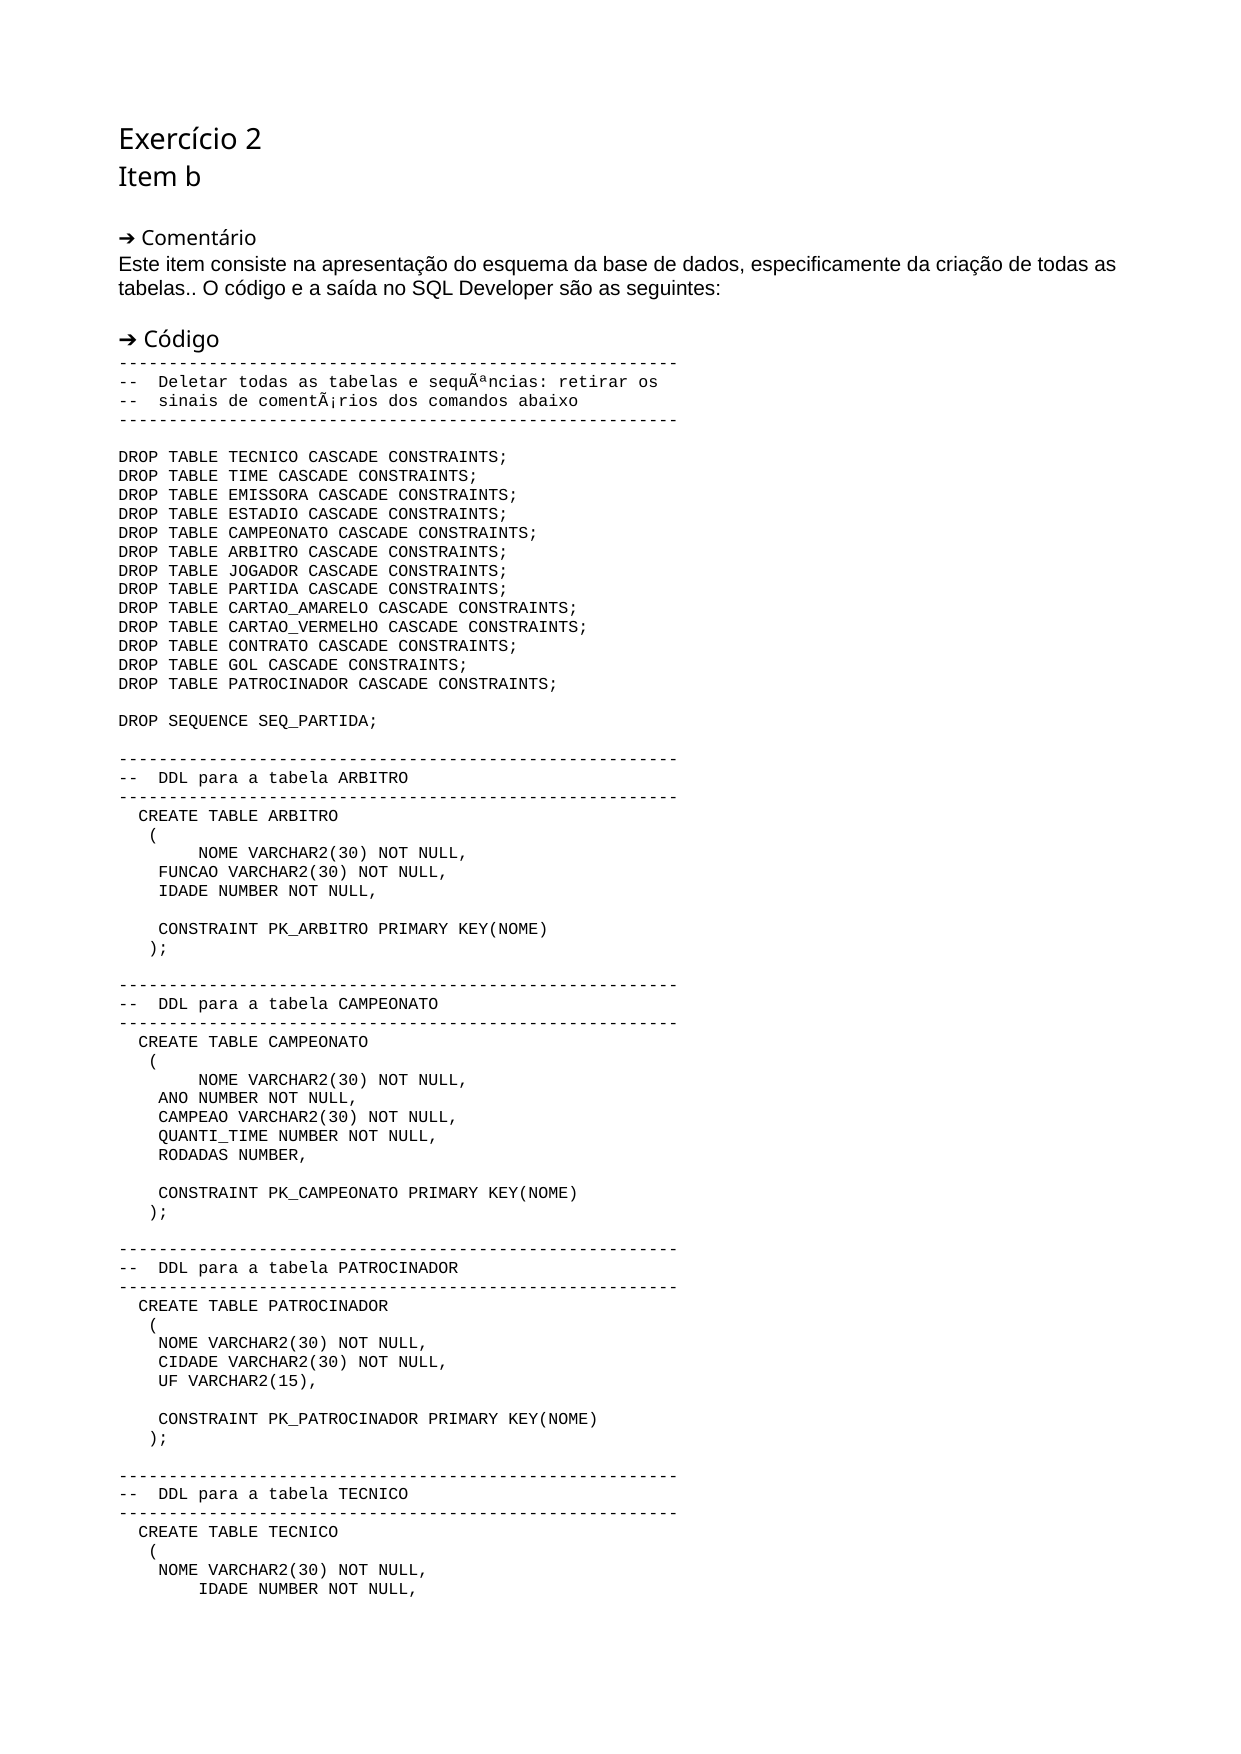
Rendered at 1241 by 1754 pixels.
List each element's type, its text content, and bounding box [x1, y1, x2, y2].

text ➔ Código [118, 323, 1122, 355]
text DROP SEQUENCE SEQ_PARTIDA; [118, 713, 1122, 732]
text RODADAS NUMBER, [118, 1147, 1122, 1165]
text -------------------------------------------------------- [118, 751, 1122, 769]
text DROP TABLE EMISSORA CASCADE CONSTRAINTS; [118, 487, 1122, 506]
text Este item consiste na apresentação do esquema da base de dados, especificamente da criação de todas as tabelas.. O código e a saída no SQL Developer são as seguintes: [118, 252, 1122, 299]
text ); [118, 939, 1122, 958]
text Exercício 2 [118, 118, 1122, 158]
text DROP TABLE CAMPEONATO CASCADE CONSTRAINTS; [118, 524, 1122, 543]
text ( [118, 826, 1122, 845]
text -- Deletar todas as tabelas e sequÃªncias: retirar os [118, 373, 1122, 392]
text NOME VARCHAR2(30) NOT NULL, [118, 1561, 1122, 1580]
text ); [118, 1203, 1122, 1222]
text CIDADE VARCHAR2(30) NOT NULL, [118, 1354, 1122, 1373]
text DROP TABLE TIME CASCADE CONSTRAINTS; [118, 468, 1122, 487]
text NOME VARCHAR2(30) NOT NULL, [118, 845, 1122, 864]
text -------------------------------------------------------- [118, 1014, 1122, 1033]
text FUNCAO VARCHAR2(30) NOT NULL, [118, 864, 1122, 883]
text -- sinais de comentÃ¡rios dos comandos abaixo [118, 392, 1122, 411]
text -------------------------------------------------------- [118, 977, 1122, 996]
text ANO NUMBER NOT NULL, [118, 1090, 1122, 1109]
text UF VARCHAR2(15), [118, 1373, 1122, 1392]
text -- DDL para a tabela ARBITRO [118, 769, 1122, 788]
text DROP TABLE TECNICO CASCADE CONSTRAINTS; [118, 449, 1122, 468]
text -- DDL para a tabela TECNICO [118, 1486, 1122, 1505]
text QUANTI_TIME NUMBER NOT NULL, [118, 1128, 1122, 1147]
text -------------------------------------------------------- [118, 411, 1122, 430]
text NOME VARCHAR2(30) NOT NULL, [118, 1071, 1122, 1090]
text DROP TABLE JOGADOR CASCADE CONSTRAINTS; [118, 562, 1122, 581]
text DROP TABLE CONTRATO CASCADE CONSTRAINTS; [118, 637, 1122, 656]
text CREATE TABLE CAMPEONATO [118, 1033, 1122, 1052]
text ); [118, 1429, 1122, 1448]
text CONSTRAINT PK_PATROCINADOR PRIMARY KEY(NOME) [118, 1411, 1122, 1429]
text Item b [118, 158, 1122, 195]
text -------------------------------------------------------- [118, 1505, 1122, 1524]
text CONSTRAINT PK_ARBITRO PRIMARY KEY(NOME) [118, 920, 1122, 939]
text -- DDL para a tabela PATROCINADOR [118, 1260, 1122, 1278]
text IDADE NUMBER NOT NULL, [118, 883, 1122, 901]
text ( [118, 1052, 1122, 1071]
text -------------------------------------------------------- [118, 1241, 1122, 1260]
text -------------------------------------------------------- [118, 355, 1122, 373]
text DROP TABLE PARTIDA CASCADE CONSTRAINTS; [118, 581, 1122, 600]
text CREATE TABLE PATROCINADOR [118, 1297, 1122, 1316]
text IDADE NUMBER NOT NULL, [118, 1580, 1122, 1599]
text ( [118, 1316, 1122, 1335]
text CONSTRAINT PK_CAMPEONATO PRIMARY KEY(NOME) [118, 1184, 1122, 1203]
text DROP TABLE CARTAO_VERMELHO CASCADE CONSTRAINTS; [118, 619, 1122, 637]
text DROP TABLE CARTAO_AMARELO CASCADE CONSTRAINTS; [118, 600, 1122, 619]
text DROP TABLE ESTADIO CASCADE CONSTRAINTS; [118, 506, 1122, 524]
text DROP TABLE GOL CASCADE CONSTRAINTS; [118, 656, 1122, 675]
text CREATE TABLE ARBITRO [118, 807, 1122, 826]
text -- DDL para a tabela CAMPEONATO [118, 996, 1122, 1014]
text ( [118, 1542, 1122, 1561]
text -------------------------------------------------------- [118, 1278, 1122, 1297]
text -------------------------------------------------------- [118, 788, 1122, 807]
text NOME VARCHAR2(30) NOT NULL, [118, 1335, 1122, 1354]
text DROP TABLE ARBITRO CASCADE CONSTRAINTS; [118, 543, 1122, 562]
text CAMPEAO VARCHAR2(30) NOT NULL, [118, 1109, 1122, 1128]
text ➔ Comentário [118, 223, 1122, 252]
text DROP TABLE PATROCINADOR CASCADE CONSTRAINTS; [118, 675, 1122, 694]
text CREATE TABLE TECNICO [118, 1524, 1122, 1542]
text -------------------------------------------------------- [118, 1467, 1122, 1486]
